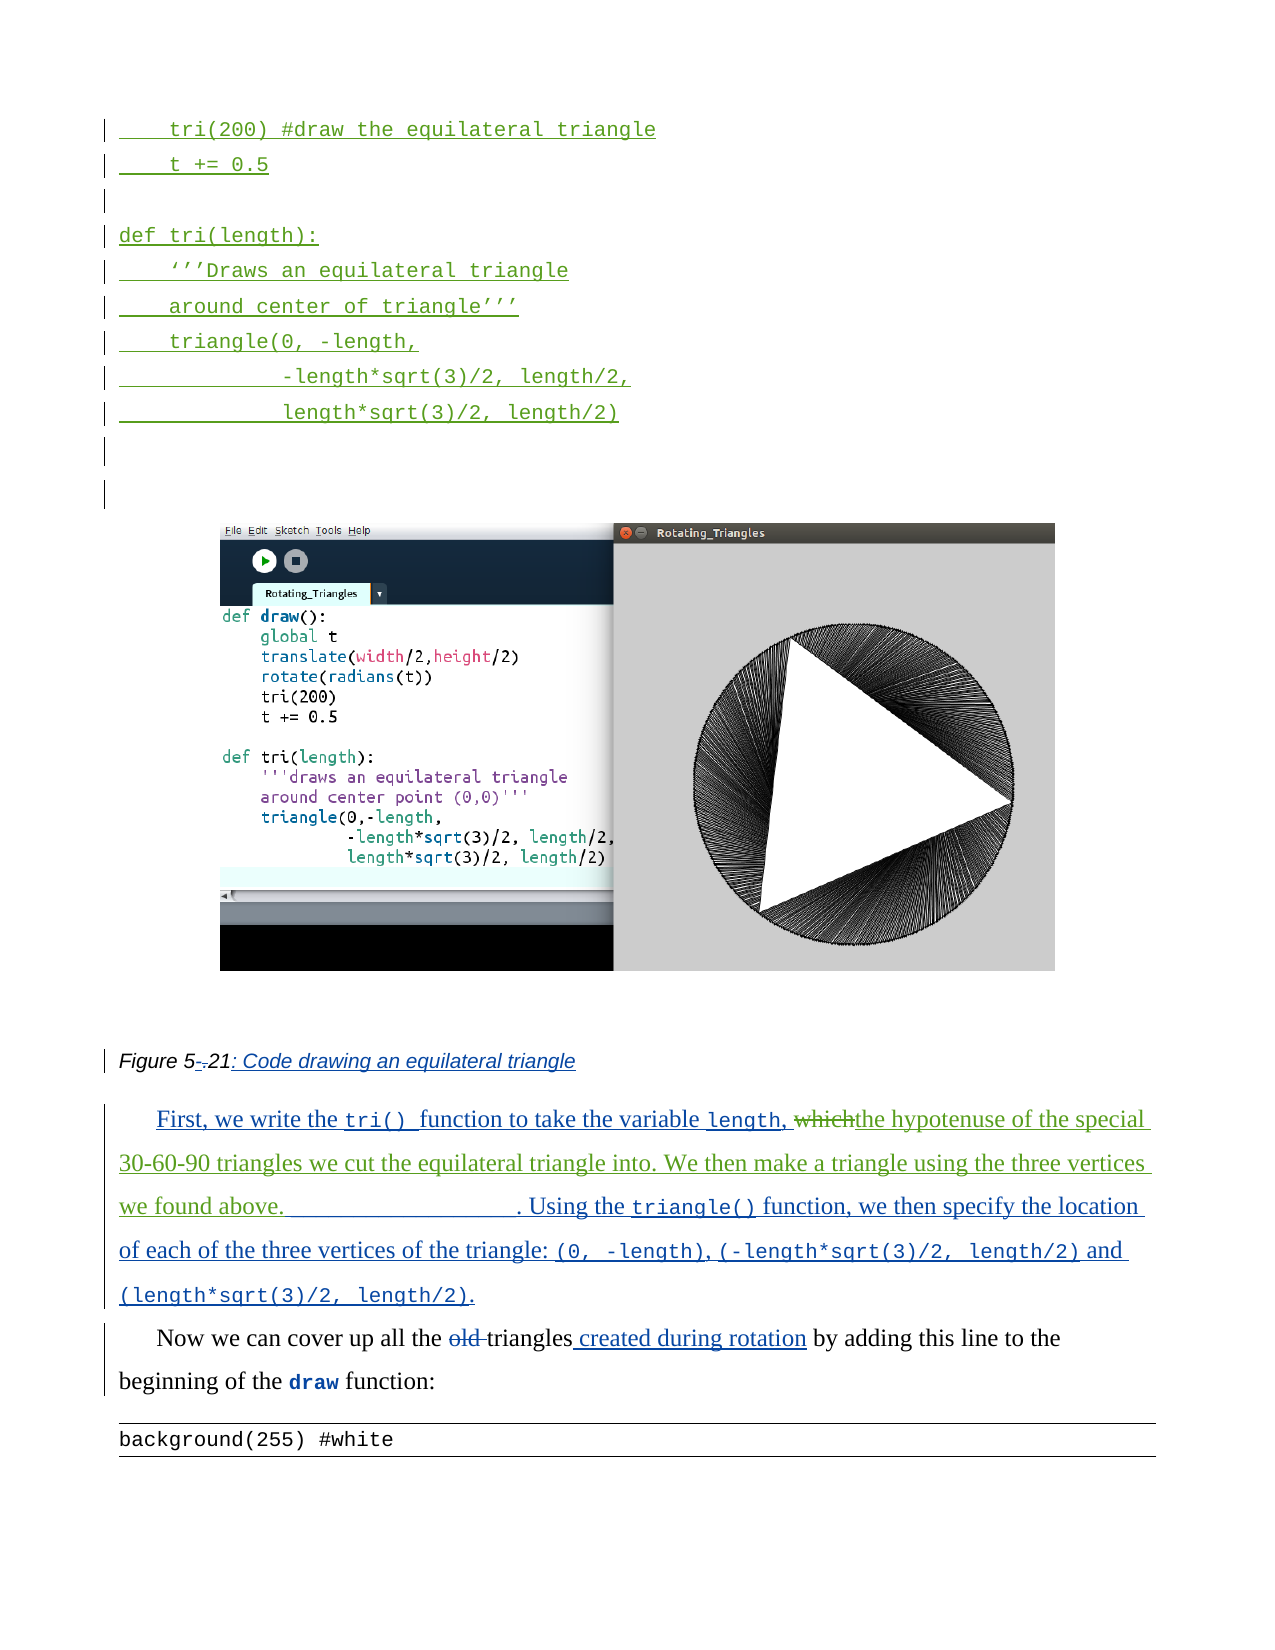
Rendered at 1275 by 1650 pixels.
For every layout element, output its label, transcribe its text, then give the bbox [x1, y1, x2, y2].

text def tri(length): [118, 225, 1156, 248]
text background(255) #white [118, 1424, 1156, 1457]
text First, we write the tri() function to take the variable length, the hypotenuse of the special 30-60-90 triangles we cut the equilateral triangle into. We then make a triangle using the three vertices we found above. __________________. Using the triangle() function, we then specify the location of each of the three vertices of the triangle: (0, -length), (-length*sqrt(3)/2, length/2) and (length*sqrt(3)/2, length/2). [118, 1104, 1156, 1308]
text Now we can cover up all the triangles created during rotation by adding this line to the beginning of the draw function: [118, 1323, 1156, 1396]
text length*sqrt(3)/2, length/2) [118, 402, 1156, 426]
picture [220, 523, 1055, 971]
text ‘’’Draws an equilateral triangle [118, 260, 1156, 284]
text tri(200) #draw the equilateral triangle [118, 118, 1156, 142]
text triangle(0, -length, [118, 331, 1156, 355]
text around center of triangle’’’ [118, 296, 1156, 319]
text Figure 5-21: Code drawing an equilateral triangle [118, 1049, 1156, 1073]
text -length*sqrt(3)/2, length/2, [118, 366, 1156, 390]
text t += 0.5 [118, 154, 1156, 178]
